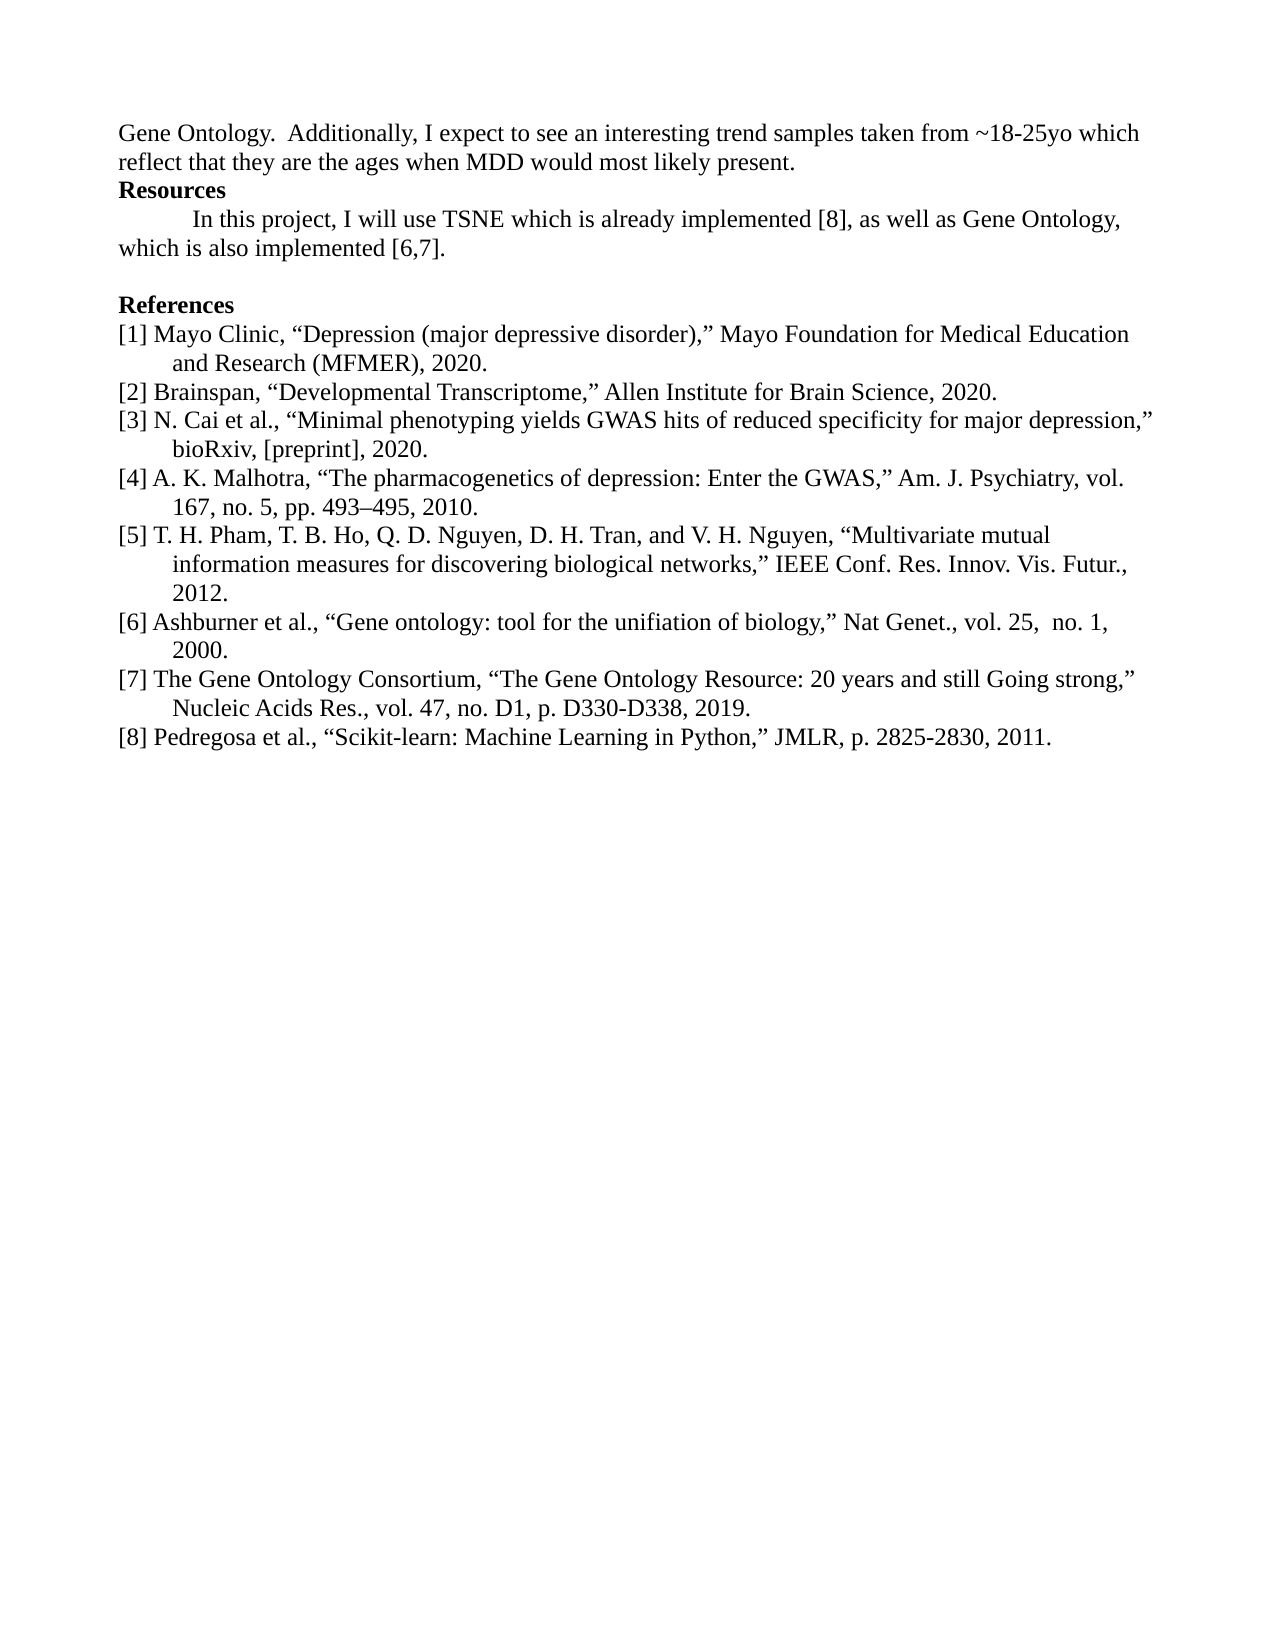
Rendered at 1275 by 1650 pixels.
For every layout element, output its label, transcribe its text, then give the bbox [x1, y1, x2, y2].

text [3] N. Cai et al., “Minimal phenotyping yields GWAS hits of reduced specificity for major depression,” bioRxiv, [preprint], 2020. [118, 406, 1157, 463]
text [7] The Gene Ontology Consortium, “The Gene Ontology Resource: 20 years and still Going strong,” Nucleic Acids Res., vol. 47, no. D1, p. D330-D338, 2019. [118, 664, 1157, 722]
text [4] A. K. Malhotra, “The pharmacogenetics of depression: Enter the GWAS,” Am. J. Psychiatry, vol. 167, no. 5, pp. 493–495, 2010. [118, 463, 1157, 521]
text [6] Ashburner et al., “Gene ontology: tool for the unifiation of biology,” Nat Genet., vol. 25, no. 1, 2000. [118, 607, 1157, 664]
text In this project, I will use TSNE which is already implemented [8], as well as Gene Ontology, which is also implemented [6,7]. [118, 204, 1157, 262]
text [1] Mayo Clinic, “Depression (major depressive disorder),” Mayo Foundation for Medical Education and Research (MFMER), 2020. [118, 319, 1157, 377]
text Resources [118, 176, 1157, 204]
text References [118, 291, 1157, 319]
text [8] Pedregosa et al., “Scikit-learn: Machine Learning in Python,” JMLR, p. 2825-2830, 2011. [118, 722, 1157, 751]
text [5] T. H. Pham, T. B. Ho, Q. D. Nguyen, D. H. Tran, and V. H. Nguyen, “Multivariate mutual information measures for discovering biological networks,” IEEE Conf. Res. Innov. Vis. Futur., 2012. [118, 521, 1157, 607]
text Gene Ontology. Additionally, I expect to see an interesting trend samples taken from ~18-25yo which reflect that they are the ages when MDD would most likely present. [118, 118, 1157, 176]
text [2] Brainspan, “Developmental Transcriptome,” Allen Institute for Brain Science, 2020. [118, 377, 1157, 406]
